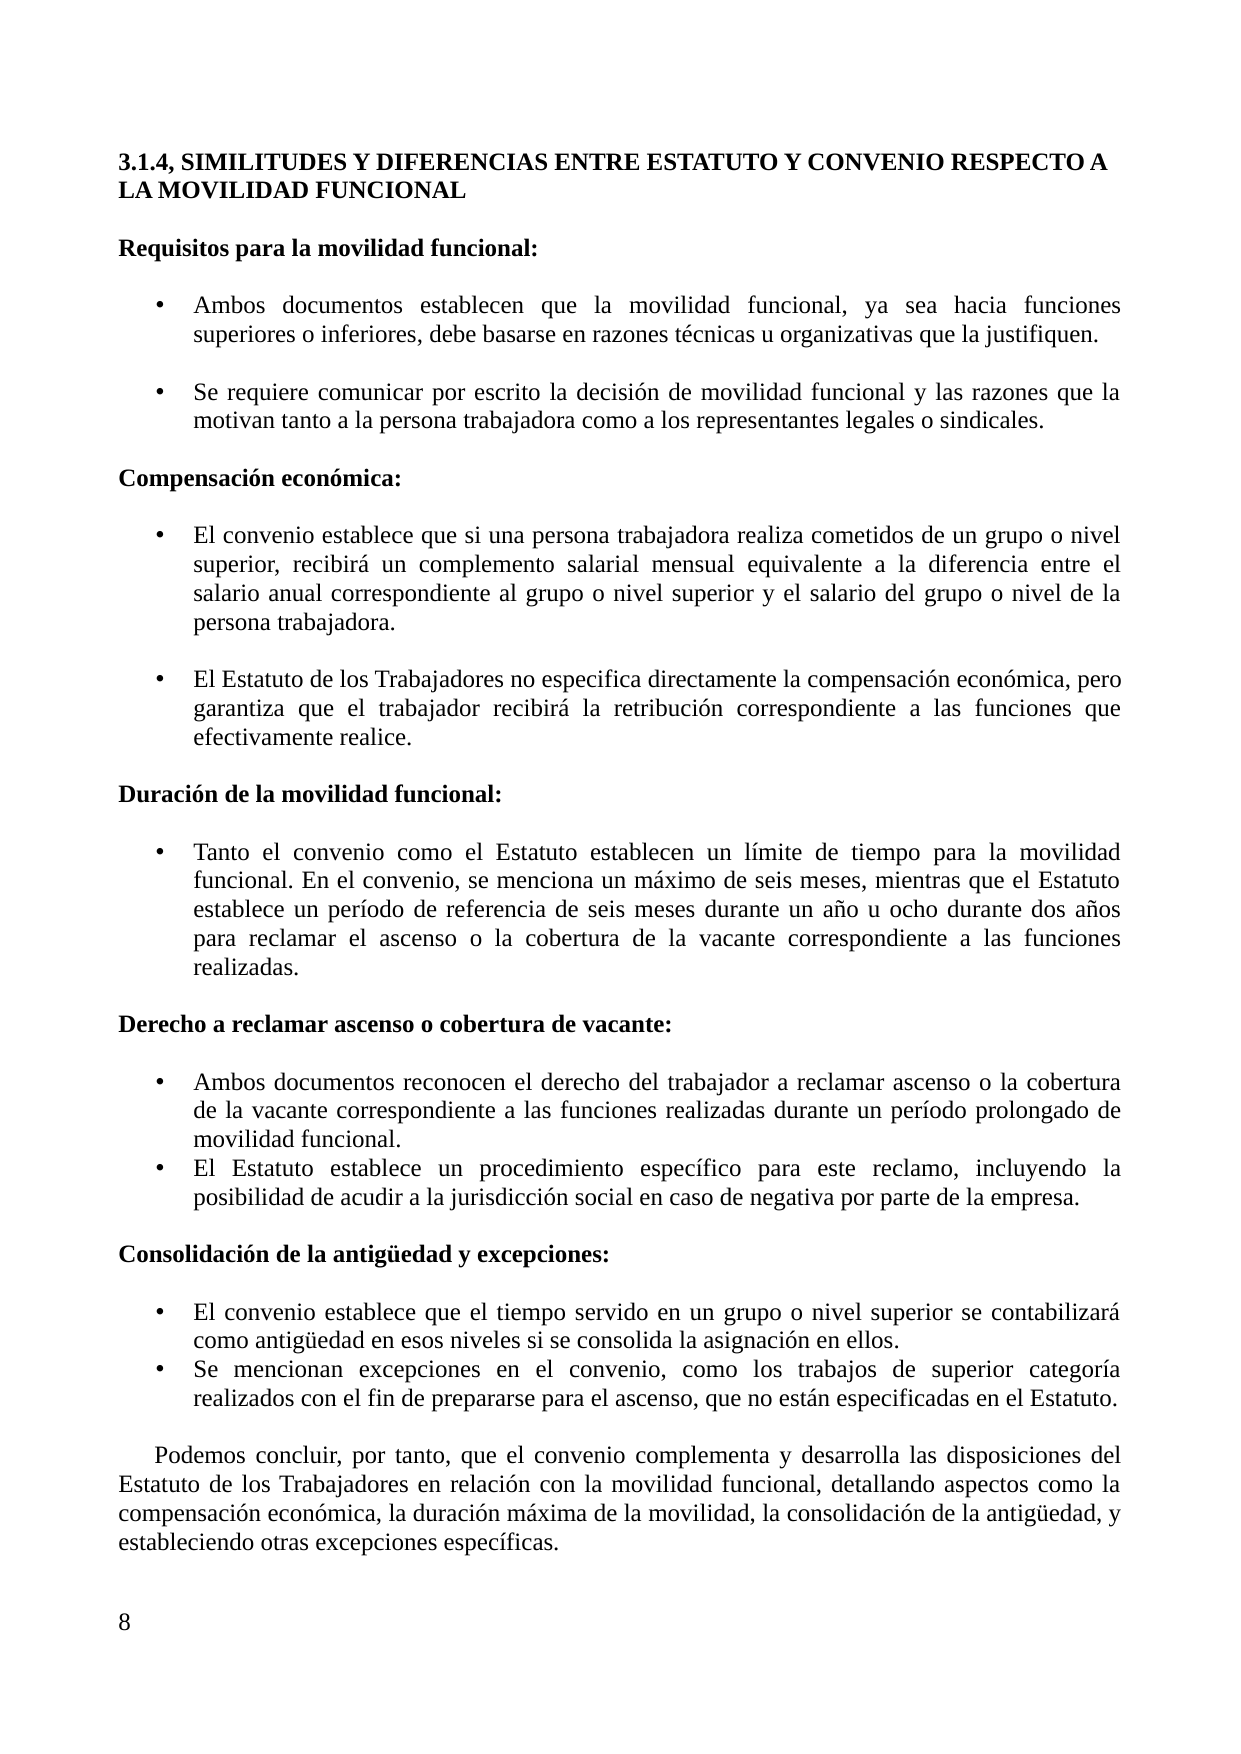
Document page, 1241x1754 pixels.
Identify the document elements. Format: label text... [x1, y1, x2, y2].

list Tanto el convenio como el Estatuto establecen un límite de tiempo para la movilidad funcional. En el convenio, se menciona un máximo de seis meses, mientras que el Estatuto establece un período de referencia de seis meses durante un año u ocho durante dos años para reclamar el ascenso o la cobertura de la vacante correspondiente a las funciones realizadas. [156, 837, 1122, 981]
list Se requiere comunicar por escrito la decisión de movilidad funcional y las razones que la motivan tanto a la persona trabajadora como a los representantes legales o sindicales. [156, 377, 1122, 434]
list Se mencionan excepciones en el convenio, como los trabajos de superior categoría realizados con el fin de prepararse para el ascenso, que no están especificadas en el Estatuto. [156, 1354, 1122, 1412]
list El Estatuto establece un procedimiento específico para este reclamo, incluyendo la posibilidad de acudir a la jurisdicción social en caso de negativa por parte de la empresa. [156, 1153, 1122, 1211]
text Requisitos para la movilidad funcional: [118, 233, 1122, 262]
list Ambos documentos establecen que la movilidad funcional, ya sea hacia funciones superiores o inferiores, debe basarse en razones técnicas u organizativas que la justifiquen. [156, 291, 1122, 348]
text Duración de la movilidad funcional: [118, 779, 1122, 808]
text Podemos concluir, por tanto, que el convenio complementa y desarrolla las disposiciones del Estatuto de los Trabajadores en relación con la movilidad funcional, detallando aspectos como la compensación económica, la duración máxima de la movilidad, la consolidación de la antigüedad, y estableciendo otras excepciones específicas. [118, 1441, 1122, 1556]
text Derecho a reclamar ascenso o cobertura de vacante: [118, 1009, 1122, 1038]
list Ambos documentos reconocen el derecho del trabajador a reclamar ascenso o la cobertura de la vacante correspondiente a las funciones realizadas durante un período prolongado de movilidad funcional. [156, 1067, 1122, 1153]
list El convenio establece que el tiempo servido en un grupo o nivel superior se contabilizará como antigüedad en esos niveles si se consolida la asignación en ellos. [156, 1297, 1122, 1354]
list El convenio establece que si una persona trabajadora realiza cometidos de un grupo o nivel superior, recibirá un complemento salarial mensual equivalente a la diferencia entre el salario anual correspondiente al grupo o nivel superior y el salario del grupo o nivel de la persona trabajadora. [156, 521, 1122, 636]
text 3.1.4, SIMILITUDES Y DIFERENCIAS ENTRE ESTATUTO Y CONVENIO RESPECTO A LA MOVILIDAD FUNCIONAL [118, 147, 1122, 204]
text Consolidación de la antigüedad y excepciones: [118, 1239, 1122, 1268]
text Compensación económica: [118, 463, 1122, 492]
list El Estatuto de los Trabajadores no especifica directamente la compensación económica, pero garantiza que el trabajador recibirá la retribución correspondiente a las funciones que efectivamente realice. [156, 664, 1122, 751]
